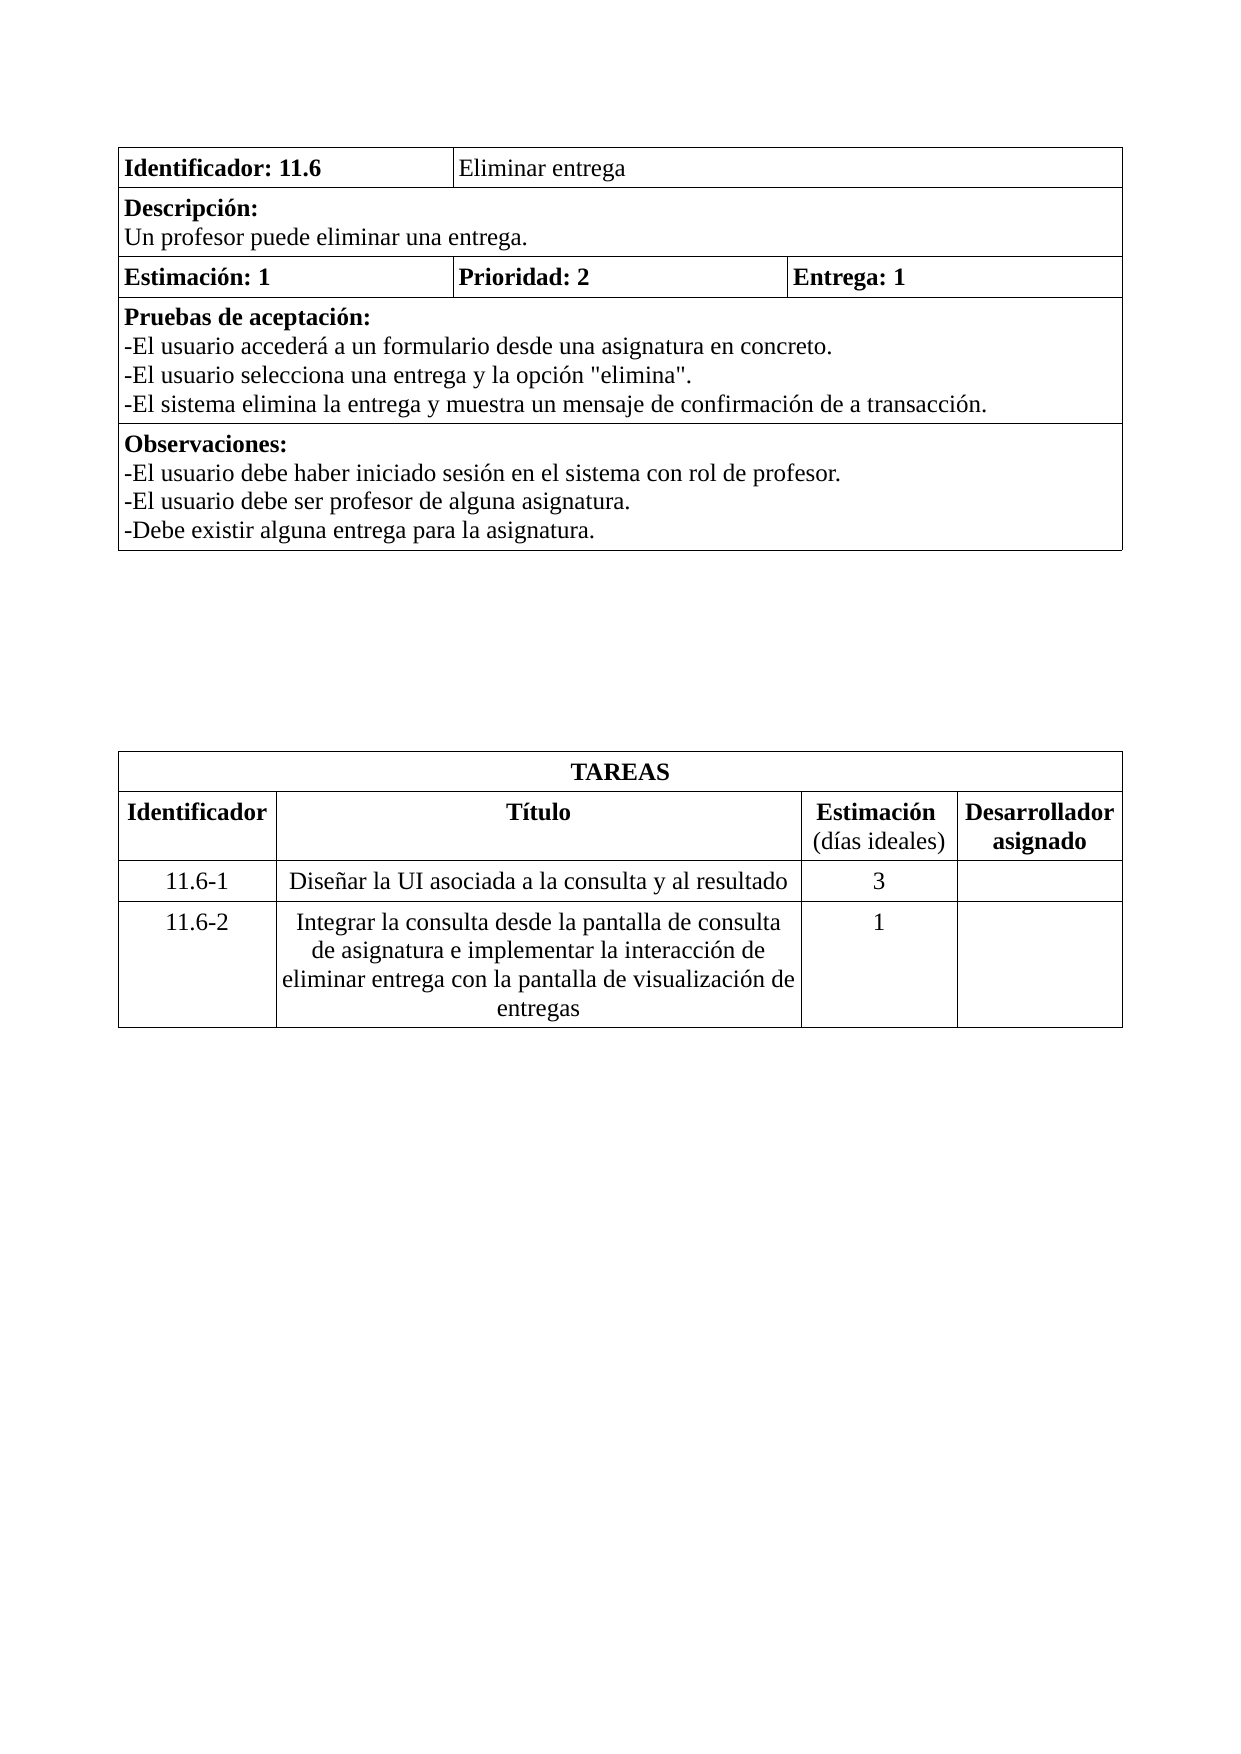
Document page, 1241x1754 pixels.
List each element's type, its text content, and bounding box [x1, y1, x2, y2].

table_cell Integrar la consulta desde la pantalla de consulta de asignatura e implementar la interacción de eliminar entrega con la pantalla de visualización de entregas [277, 902, 801, 1027]
table_cell Prioridad: 2 [454, 257, 787, 297]
table_cell Entrega: 1 [788, 257, 1122, 297]
table_header Identificador: 11.6 [119, 148, 453, 187]
table_header Eliminar entrega [454, 148, 1122, 187]
table_cell Título [277, 792, 801, 860]
table_cell [958, 902, 1122, 1027]
table_cell 3 [802, 861, 957, 901]
table_cell Desarrollador asignado [958, 792, 1122, 860]
table_cell 11.6-2 [119, 902, 276, 1027]
table_cell Observaciones: -El usuario debe haber iniciado sesión en el sistema con rol de profesor. -El usuario debe ser profesor de alguna asignatura. -Debe existir alguna entrega para la asignatura. [119, 424, 1122, 550]
table_cell Estimación (días ideales) [802, 792, 957, 860]
table_header TAREAS [119, 752, 1122, 791]
table_cell [958, 861, 1122, 901]
table_cell Descripción: Un profesor puede eliminar una entrega. [119, 188, 1122, 256]
table_cell Pruebas de aceptación: -El usuario accederá a un formulario desde una asignatura en concreto. -El usuario selecciona una entrega y la opción "elimina". -El sistema elimina la entrega y muestra un mensaje de confirmación de a transacción. [119, 298, 1122, 423]
table_cell Diseñar la UI asociada a la consulta y al resultado [277, 861, 801, 901]
table_cell 1 [802, 902, 957, 1027]
table_cell Estimación: 1 [119, 257, 453, 297]
table_cell 11.6-1 [119, 861, 276, 901]
table_cell Identificador [119, 792, 276, 860]
